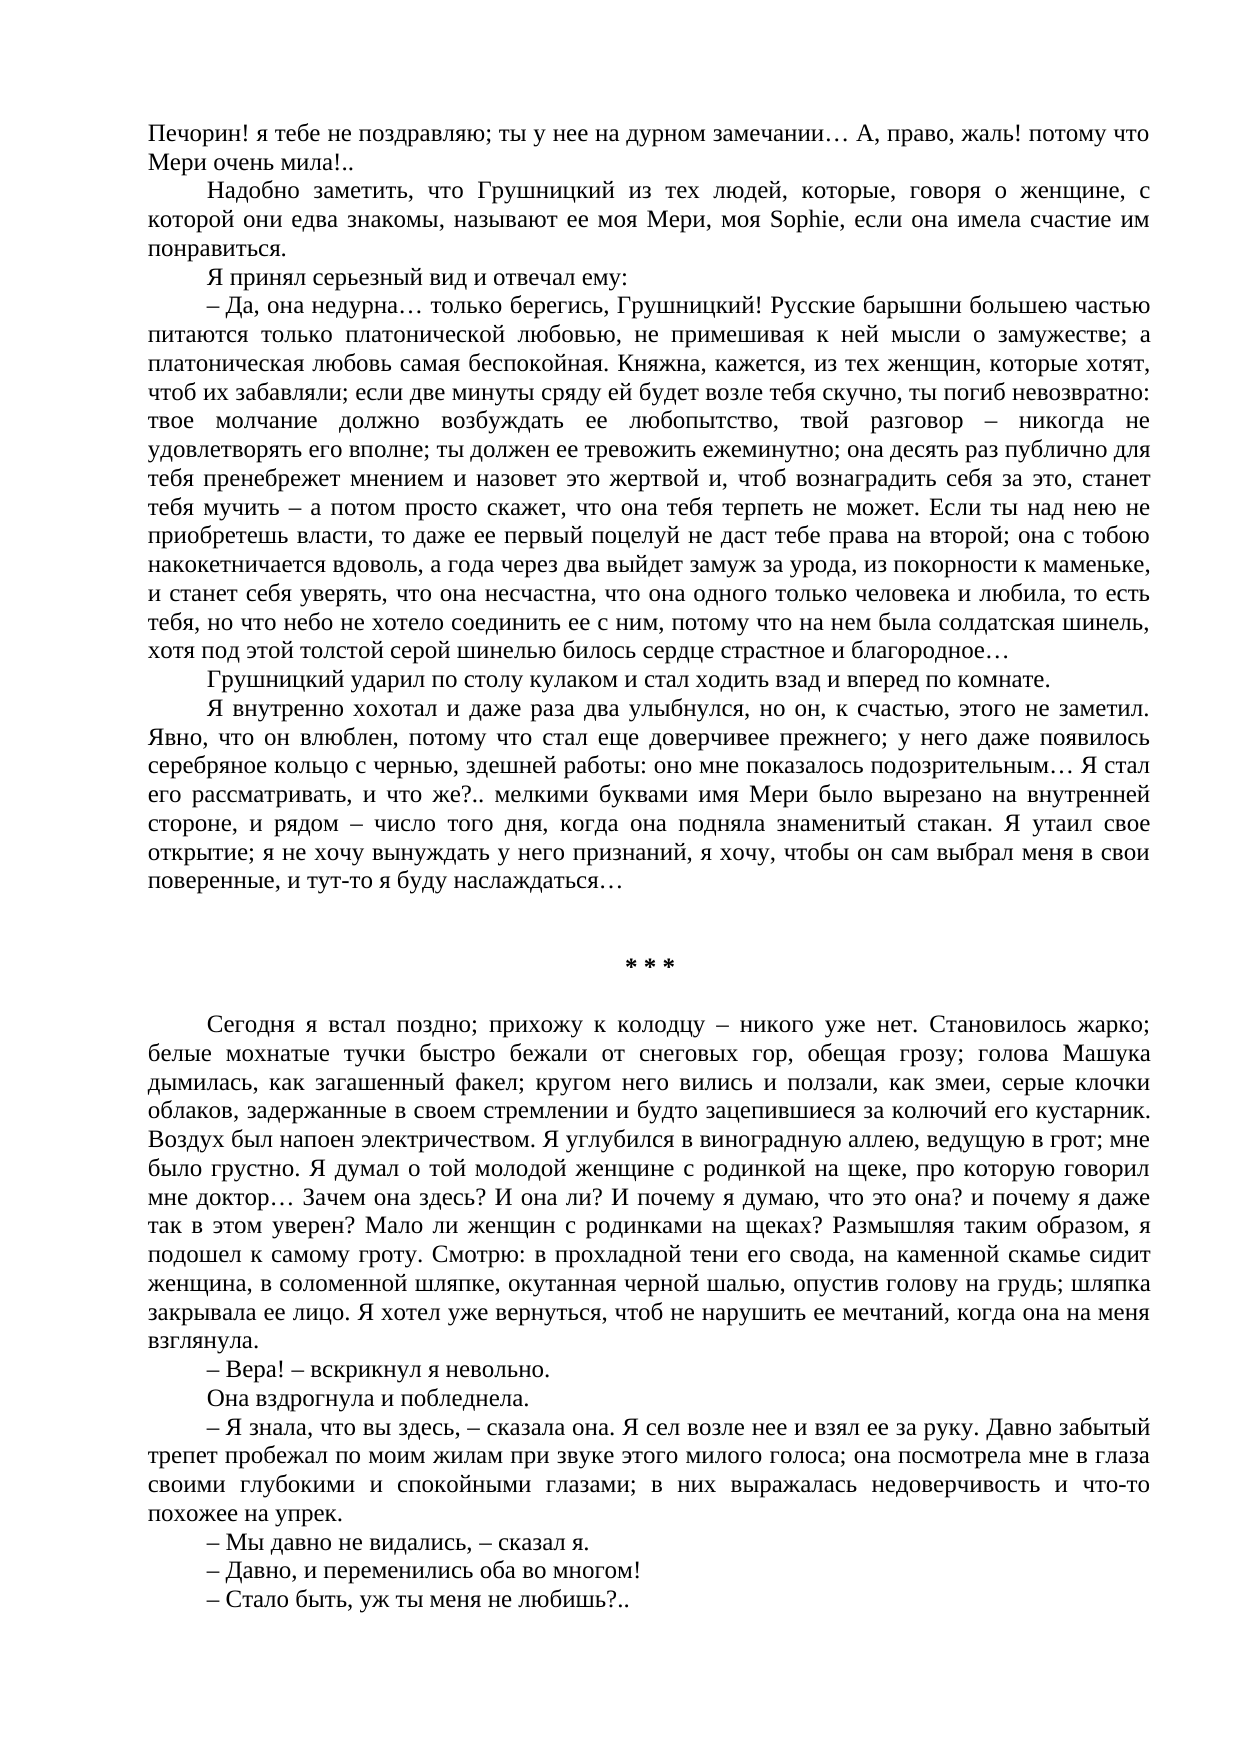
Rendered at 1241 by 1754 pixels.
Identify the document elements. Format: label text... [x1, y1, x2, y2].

text Я принял серьезный вид и отвечал ему: [148, 262, 1152, 291]
text Она вздрогнула и побледнела. [148, 1383, 1152, 1412]
text Грушницкий ударил по столу кулаком и стал ходить взад и вперед по комнате. [148, 664, 1152, 693]
text – Давно, и переменились оба во многом! [148, 1556, 1152, 1584]
text Надобно заметить, что Грушницкий из тех людей, которые, говоря о женщине, с которой они едва знакомы, называют ее моя Мери, моя Sophie, если она имела счастие им понравиться. [148, 176, 1152, 262]
text – Мы давно не видались, – сказал я. [148, 1527, 1152, 1556]
text – Вера! – вскрикнул я невольно. [148, 1354, 1152, 1383]
subtitle * * * [148, 952, 1152, 981]
text – Стало быть, уж ты меня не любишь?.. [148, 1584, 1152, 1613]
text – Я знала, что вы здесь, – сказала она. Я сел возле нее и взял ее за руку. Давно забытый трепет пробежал по моим жилам при звуке этого милого голоса; она посмотрела мне в глаза своими глубокими и спокойными глазами; в них выражалась недоверчивость и что-то похожее на упрек. [148, 1412, 1152, 1527]
text – Да, она недурна… только берегись, Грушницкий! Русские барышни большею частью питаются только платонической любовью, не примешивая к ней мысли о замужестве; а платоническая любовь самая беспокойная. Княжна, кажется, из тех женщин, которые хотят, чтоб их забавляли; если две минуты сряду ей будет возле тебя скучно, ты погиб невозвратно: твое молчание должно возбуждать ее любопытство, твой разговор – никогда не удовлетворять его вполне; ты должен ее тревожить ежеминутно; она десять раз публично для тебя пренебрежет мнением и назовет это жертвой и, чтоб вознаградить себя за это, станет тебя мучить – а потом просто скажет, что она тебя терпеть не может. Если ты над нею не приобретешь власти, то даже ее первый поцелуй не даст тебе права на второй; она с тобою накокетничается вдоволь, а года через два выйдет замуж за урода, из покорности к маменьке, и станет себя уверять, что она несчастна, что она одного только человека и любила, то есть тебя, но что небо не хотело соединить ее с ним, потому что на нем была солдатская шинель, хотя под этой толстой серой шинелью билось сердце страстное и благородное… [148, 291, 1152, 664]
text Печорин! я тебе не поздравляю; ты у нее на дурном замечании… А, право, жаль! потому что Мери очень мила!.. [148, 118, 1152, 176]
text Сегодня я встал поздно; прихожу к колодцу – никого уже нет. Становилось жарко; белые мохнатые тучки быстро бежали от снеговых гор, обещая грозу; голова Машука дымилась, как загашенный факел; кругом него вились и ползали, как змеи, серые клочки облаков, задержанные в своем стремлении и будто зацепившиеся за колючий его кустарник. Воздух был напоен электричеством. Я углубился в виноградную аллею, ведущую в грот; мне было грустно. Я думал о той молодой женщине с родинкой на щеке, про которую говорил мне доктор… Зачем она здесь? И она ли? И почему я думаю, что это она? и почему я даже так в этом уверен? Мало ли женщин с родинками на щеках? Размышляя таким образом, я подошел к самому гроту. Смотрю: в прохладной тени его свода, на каменной скамье сидит женщина, в соломенной шляпке, окутанная черной шалью, опустив голову на грудь; шляпка закрывала ее лицо. Я хотел уже вернуться, чтоб не нарушить ее мечтаний, когда она на меня взглянула. [148, 1009, 1152, 1354]
text Я внутренно хохотал и даже раза два улыбнулся, но он, к счастью, этого не заметил. Явно, что он влюблен, потому что стал еще доверчивее прежнего; у него даже появилось серебряное кольцо с чернью, здешней работы: оно мне показалось подозрительным… Я стал его рассматривать, и что же?.. мелкими буквами имя Мери было вырезано на внутренней стороне, и рядом – число того дня, когда она подняла знаменитый стакан. Я утаил свое открытие; я не хочу вынуждать у него признаний, я хочу, чтобы он сам выбрал меня в свои поверенные, и тут-то я буду наслаждаться… [148, 693, 1152, 894]
